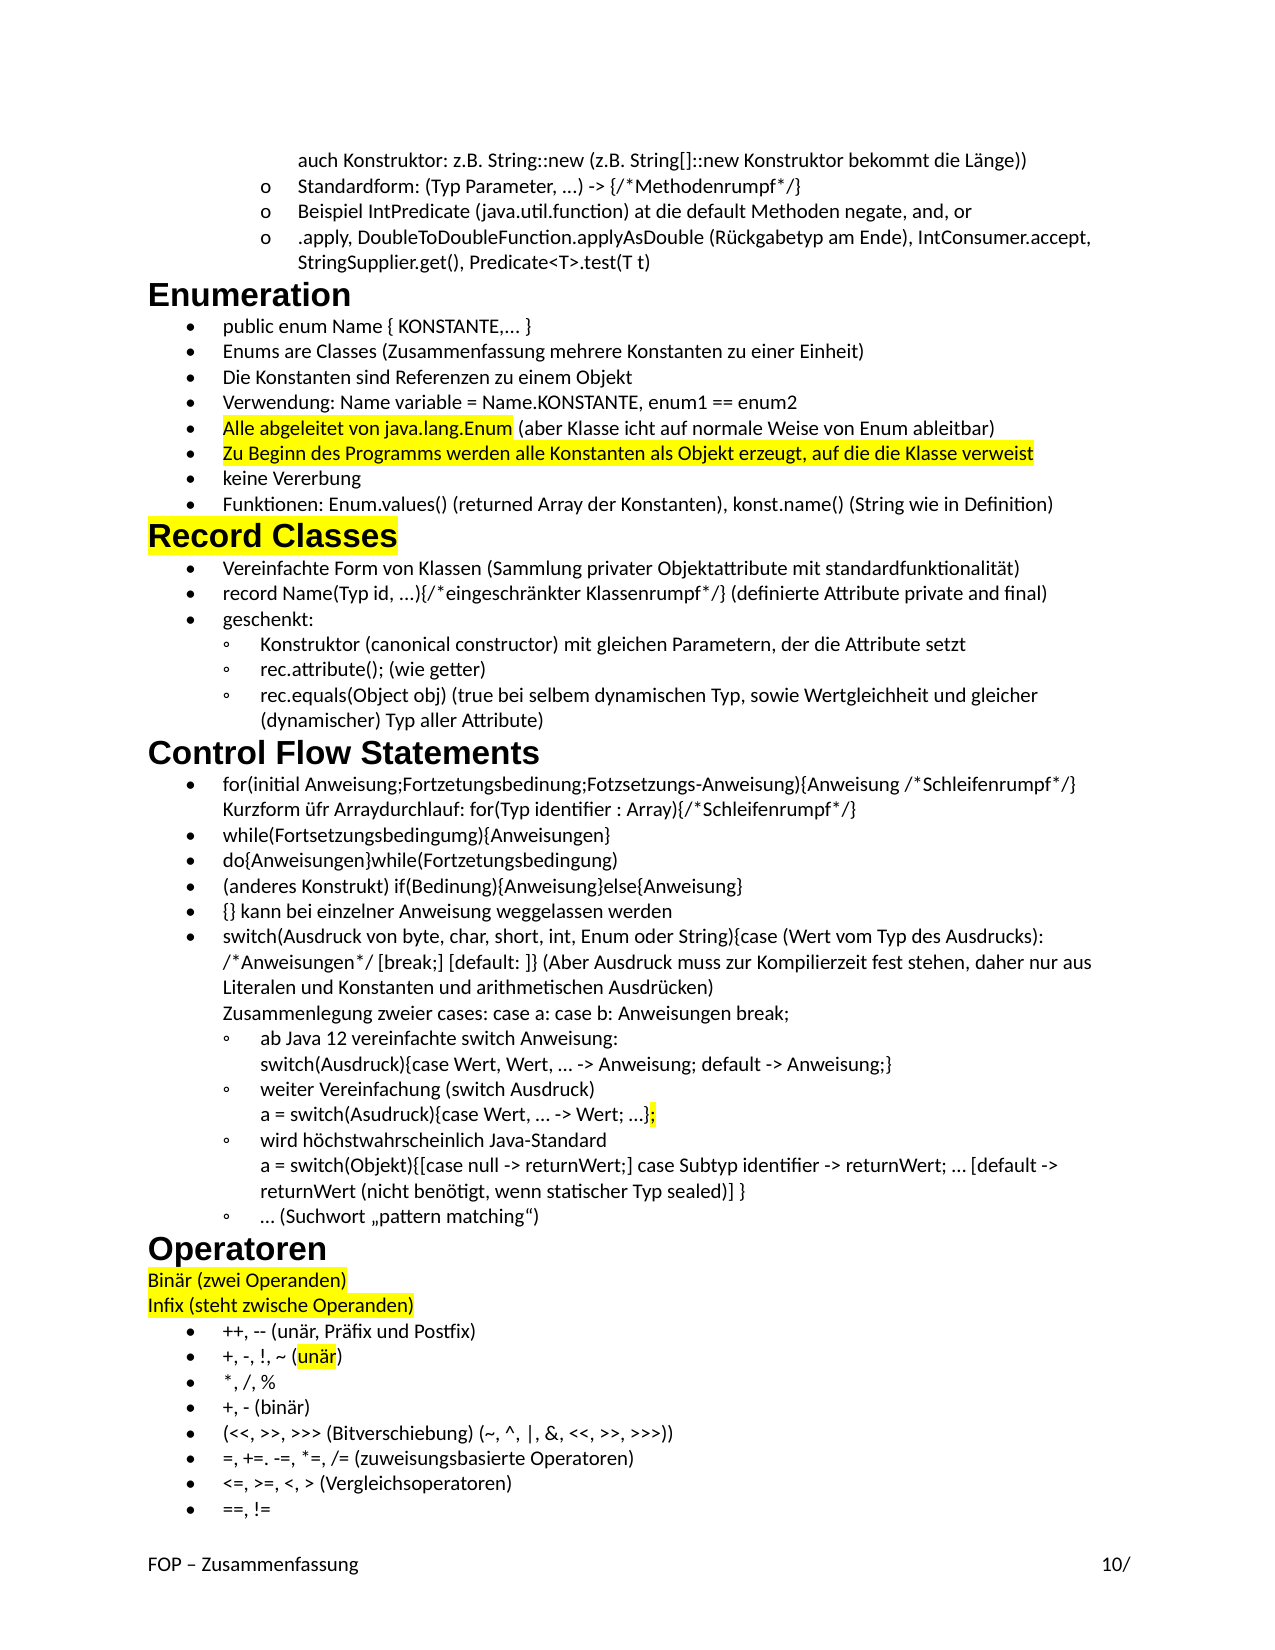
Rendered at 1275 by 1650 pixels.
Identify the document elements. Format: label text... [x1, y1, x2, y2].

subtitle Operatoren [148, 1229, 1127, 1267]
list record Name(Typ id, ...){/*eingeschränkter Klassenrumpf*/} (definierte Attribute private and final) [185, 580, 1127, 606]
text Binär (zwei Operanden) [148, 1267, 1127, 1293]
list do{Anweisungen}while(Fortzetungsbedingung) [185, 847, 1127, 873]
list +, - (binär) [185, 1394, 1127, 1420]
subtitle Enumeration [148, 275, 1127, 313]
list (<<, >>, >>> (Bitverschiebung) (~, ^, |, &, <<, >>, >>>)) [185, 1420, 1127, 1445]
subtitle Record Classes [148, 516, 1127, 555]
list rec.attribute(); (wie getter) [223, 657, 1127, 682]
list *, /, % [185, 1369, 1127, 1394]
list switch(Ausdruck von byte, char, short, int, Enum oder String){case (Wert vom Typ des Ausdrucks): /*Anweisungen*/ [break;] [default: ]} (Aber Ausdruck muss zur Kompilierzeit fest stehen, daher nur aus Literalen und Konstanten und arithmetischen Ausdrücken) Zusammenlegung zweier cases: case a: case b: Anweisungen break; [185, 924, 1127, 1025]
list (anderes Konstrukt) if(Bedinung){Anweisung}else{Anweisung} [185, 873, 1127, 898]
list auch Konstruktor: z.B. String::new (z.B. String[]::new Konstruktor bekommt die Länge)) [260, 148, 1127, 173]
list public enum Name { KONSTANTE,... } [185, 313, 1127, 338]
list keine Vererbung [185, 466, 1127, 491]
list for(initial Anweisung;Fortzetungsbedinung;Fotzsetzungs-Anweisung){Anweisung /*Schleifenrumpf*/} Kurzform üfr Arraydurchlauf: for(Typ identifier : Array){/*Schleifenrumpf*/} [185, 771, 1127, 822]
list ab Java 12 vereinfachte switch Anweisung: switch(Ausdruck){case Wert, Wert, … -> Anweisung; default -> Anweisung;} [223, 1025, 1127, 1076]
list .apply, DoubleToDoubleFunction.applyAsDouble (Rückgabetyp am Ende), IntConsumer.accept, StringSupplier.get(), Predicate<T>.test(T t) [260, 224, 1127, 275]
text Infix (steht zwische Operanden) [148, 1293, 1127, 1318]
list … (Suchwort „pattern matching“) [223, 1203, 1127, 1229]
list =, +=. -=, *=, /= (zuweisungsbasierte Operatoren) [185, 1445, 1127, 1471]
list Zu Beginn des Programms werden alle Konstanten als Objekt erzeugt, auf die die Klasse verweist [185, 440, 1127, 466]
list Vereinfachte Form von Klassen (Sammlung privater Objektattribute mit standardfunktionalität) [185, 555, 1127, 580]
list Beispiel IntPredicate (java.util.function) at die default Methoden negate, and, or [260, 198, 1127, 224]
list Verwendung: Name variable = Name.KONSTANTE, enum1 == enum2 [185, 389, 1127, 415]
list <=, >=, <, > (Vergleichsoperatoren) [185, 1471, 1127, 1496]
list rec.equals(Object obj) (true bei selbem dynamischen Typ, sowie Wertgleichheit und gleicher (dynamischer) Typ aller Attribute) [223, 682, 1127, 733]
list +, -, !, ~ (unär) [185, 1343, 1127, 1369]
list Konstruktor (canonical constructor) mit gleichen Parametern, der die Attribute setzt [223, 631, 1127, 657]
list Standardform: (Typ Parameter, ...) -> {/*Methodenrumpf*/} [260, 173, 1127, 198]
list geschenkt: [185, 606, 1127, 631]
list ==, != [185, 1496, 1127, 1521]
list while(Fortsetzungsbedingumg){Anweisungen} [185, 822, 1127, 847]
list ++, -- (unär, Präfix und Postfix) [185, 1318, 1127, 1343]
list Enums are Classes (Zusammenfassung mehrere Konstanten zu einer Einheit) [185, 338, 1127, 364]
list Funktionen: Enum.values() (returned Array der Konstanten), konst.name() (String wie in Definition) [185, 491, 1127, 516]
list {} kann bei einzelner Anweisung weggelassen werden [185, 898, 1127, 924]
list weiter Vereinfachung (switch Ausdruck) a = switch(Asudruck){case Wert, … -> Wert; …}; [223, 1076, 1127, 1127]
subtitle Control Flow Statements [148, 733, 1127, 771]
list Alle abgeleitet von java.lang.Enum (aber Klasse icht auf normale Weise von Enum ableitbar) [185, 415, 1127, 440]
list Die Konstanten sind Referenzen zu einem Objekt [185, 364, 1127, 389]
list wird höchstwahrscheinlich Java-Standard a = switch(Objekt){[case null -> returnWert;] case Subtyp identifier -> returnWert; … [default -> returnWert (nicht benötigt, wenn statischer Typ sealed)] } [223, 1127, 1127, 1203]
